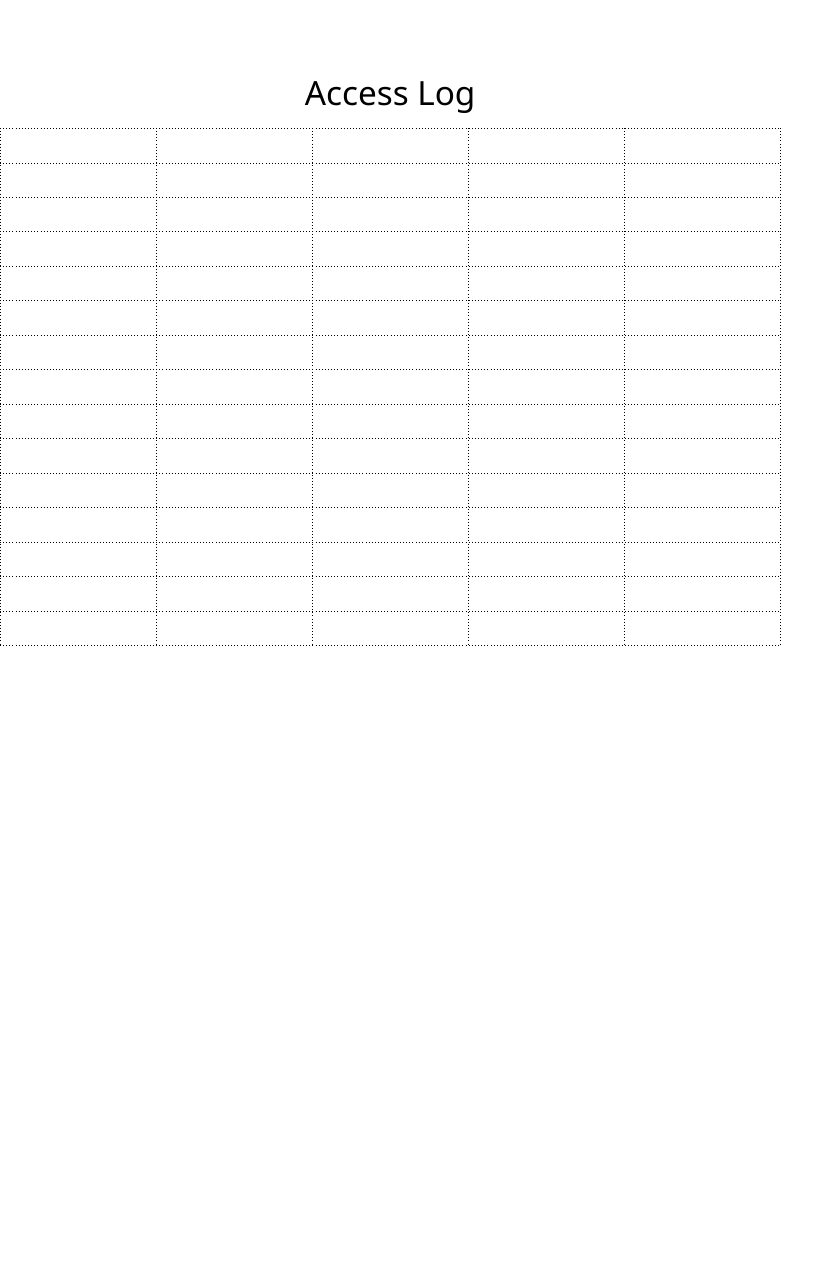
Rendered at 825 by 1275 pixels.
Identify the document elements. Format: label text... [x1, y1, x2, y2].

table_cell [312, 197, 468, 231]
table_cell [0, 611, 156, 645]
table_cell [624, 611, 780, 645]
table_cell [312, 231, 468, 266]
table_cell [624, 473, 780, 507]
table_cell [156, 266, 312, 300]
table_cell [468, 335, 624, 369]
table_cell [312, 404, 468, 438]
table_cell [0, 404, 156, 438]
table_cell [312, 369, 468, 404]
table_cell [312, 473, 468, 507]
table_cell [0, 335, 156, 369]
table_cell [312, 266, 468, 300]
table_cell [156, 473, 312, 507]
table_cell [156, 438, 312, 473]
table_cell [156, 163, 312, 197]
table_cell [312, 542, 468, 576]
table_cell [468, 438, 624, 473]
table_cell [624, 404, 780, 438]
table_cell [0, 266, 156, 300]
table_cell [156, 611, 312, 645]
table_cell [0, 163, 156, 197]
table_cell [312, 576, 468, 611]
table_cell [0, 473, 156, 507]
table_cell [0, 576, 156, 611]
table_cell [156, 542, 312, 576]
subtitle Access Log [0, 70, 780, 115]
table_cell [468, 542, 624, 576]
table_cell [468, 231, 624, 266]
table_cell [312, 507, 468, 542]
table_cell [468, 507, 624, 542]
table_cell [0, 438, 156, 473]
table_cell [468, 266, 624, 300]
table_cell [156, 300, 312, 335]
table_cell [468, 300, 624, 335]
table_cell [468, 576, 624, 611]
table_cell [624, 438, 780, 473]
table_cell [468, 404, 624, 438]
table_header [624, 128, 780, 162]
table_cell [156, 404, 312, 438]
table_header [468, 128, 624, 162]
table_cell [312, 611, 468, 645]
table_cell [624, 266, 780, 300]
table_cell [0, 542, 156, 576]
table_cell [468, 369, 624, 404]
table_cell [156, 231, 312, 266]
table_cell [624, 163, 780, 197]
table_header [0, 128, 156, 162]
table_cell [312, 163, 468, 197]
table_cell [156, 507, 312, 542]
table_cell [156, 335, 312, 369]
table_cell [624, 542, 780, 576]
table_cell [156, 576, 312, 611]
table_cell [468, 197, 624, 231]
table_cell [624, 231, 780, 266]
table_cell [468, 611, 624, 645]
table_cell [0, 300, 156, 335]
table_cell [624, 576, 780, 611]
table_cell [624, 300, 780, 335]
table_cell [0, 197, 156, 231]
table_cell [0, 507, 156, 542]
table_header [312, 128, 468, 162]
table_cell [156, 197, 312, 231]
table_cell [312, 438, 468, 473]
table_cell [624, 335, 780, 369]
table_header [156, 128, 312, 162]
table_cell [0, 369, 156, 404]
table_cell [624, 197, 780, 231]
table_cell [468, 473, 624, 507]
table_cell [312, 335, 468, 369]
table_cell [0, 231, 156, 266]
table_cell [468, 163, 624, 197]
table_cell [156, 369, 312, 404]
table_cell [624, 369, 780, 404]
table_cell [312, 300, 468, 335]
table_cell [624, 507, 780, 542]
